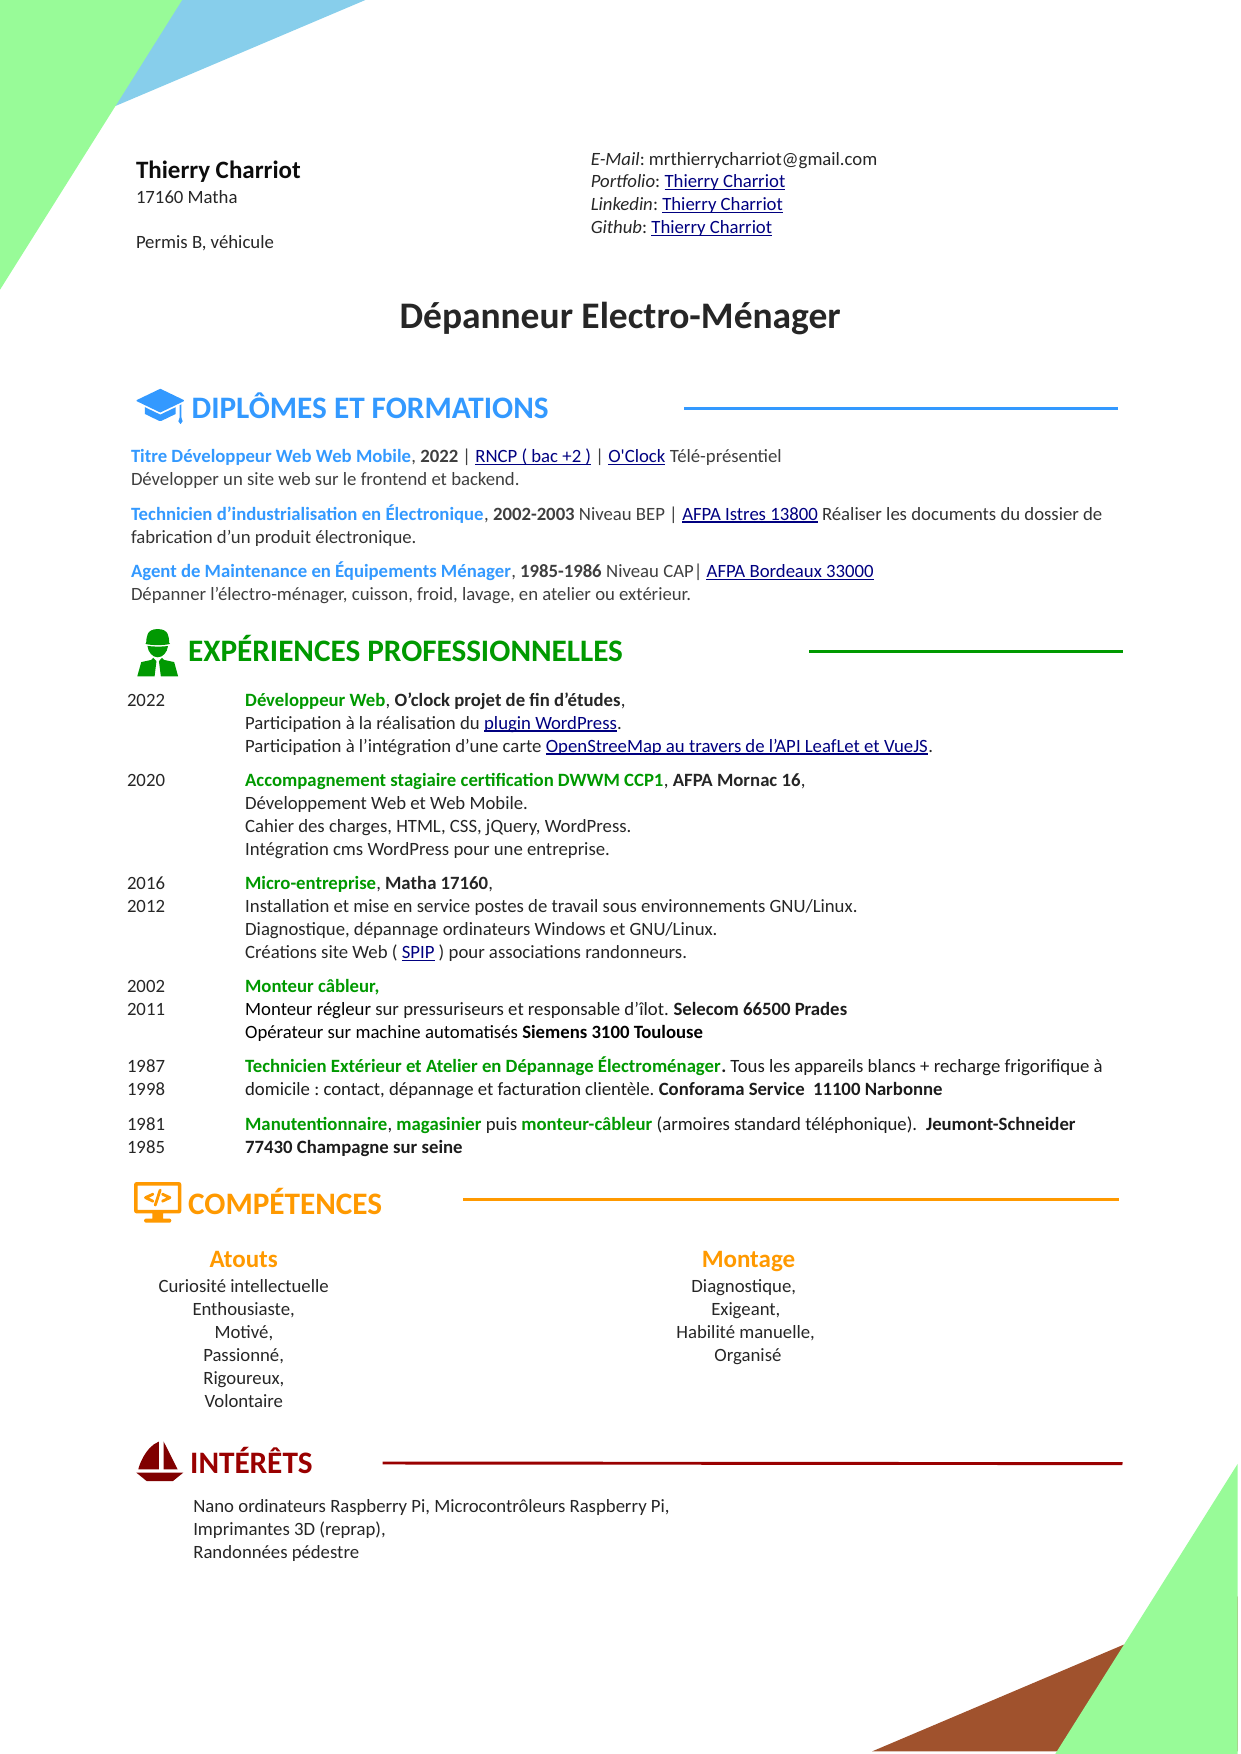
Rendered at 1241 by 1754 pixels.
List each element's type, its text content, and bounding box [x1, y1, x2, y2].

text Nano ordinateurs Raspberry Pi, Microcontrôleurs Raspberry Pi, [118, 1494, 1122, 1517]
subtitle Diplômes et Formations [191, 388, 1122, 426]
table_cell Agent de Maintenance en Équipements Ménager, 1985-1986 Niveau CAP| AFPA Bordeaux 33000 Dépanner l’électro-ménager, cuisson, froid, lavage, en atelier ou extérieur. [125, 554, 1123, 611]
table_header 2022 [121, 682, 239, 762]
table_cell 1987 1998 [121, 1049, 239, 1106]
table_cell 2016 2012 [121, 866, 239, 969]
text Randonnées pédestre [118, 1540, 1122, 1563]
table_cell Technicien d’industrialisation en Électronique, 2002-2003 Niveau BEP | AFPA Istres 13800 Réaliser les documents du dossier de fabrication d’un produit électronique. [125, 496, 1123, 553]
table_cell Micro-entreprise, Matha 17160, Installation et mise en service postes de travail sous environnements GNU/Linux. Diagnostique, dépannage ordinateurs Windows et GNU/Linux. Créations site Web ( SPIP ) pour associations randonneurs. [239, 866, 1123, 969]
subtitle [138, 1186, 177, 1209]
table_cell 2020 [121, 763, 239, 866]
subtitle Compétences [164, 1184, 1122, 1222]
subtitle [118, 632, 153, 670]
subtitle [118, 1184, 152, 1222]
subtitle EXPÉRIENCES Professionnelles [162, 632, 1122, 670]
text Imprimantes 3D (reprap), [118, 1517, 1122, 1540]
table_cell 1981 1985 [121, 1106, 239, 1163]
table_header Montage Diagnostique, Exigeant, Habilité manuelle, Organisé [369, 1235, 1122, 1423]
table_cell Technicien Extérieur et Atelier en Dépannage Électroménager. Tous les appareils blancs + recharge frigorifique à domicile : contact, dépannage et facturation clientèle. Conforama Service 11100 Narbonne [239, 1049, 1123, 1106]
table_header Développeur Web, O’clock projet de fin d’études, Participation à la réalisation du plugin WordPress. Participation à l’intégration d’une carte OpenStreeMap au travers de l’API LeafLet et VueJS. [239, 682, 1123, 762]
table_cell Accompagnement stagiaire certification DWWM CCP1, AFPA Mornac 16, Développement Web et Web Mobile. Cahier des charges, HTML, CSS, jQuery, WordPress. Intégration cms WordPress pour une entreprise. [239, 763, 1123, 866]
table_cell 2002 2011 [121, 969, 239, 1049]
subtitle Intérêts [118, 1444, 1122, 1482]
table_header Titre Développeur Web Web Mobile, 2022 | RNCP ( bac +2 ) | O'Clock Télé-présentiel Développer un site web sur le frontend et backend. [125, 439, 1123, 496]
table_cell Manutentionnaire, magasinier puis monteur-câbleur (armoires standard téléphonique). Jeumont-Schneider 77430 Champagne sur seine [239, 1106, 1123, 1163]
table_cell Monteur câbleur, Monteur régleur sur pressuriseurs et responsable d’îlot. Selecom 66500 Prades Opérateur sur machine automatisés Siemens 3100 Toulouse [239, 969, 1123, 1049]
table_header Atouts Curiosité intellectuelle Enthousiaste, Motivé, Passionné, Rigoureux, Volontaire [118, 1235, 369, 1423]
